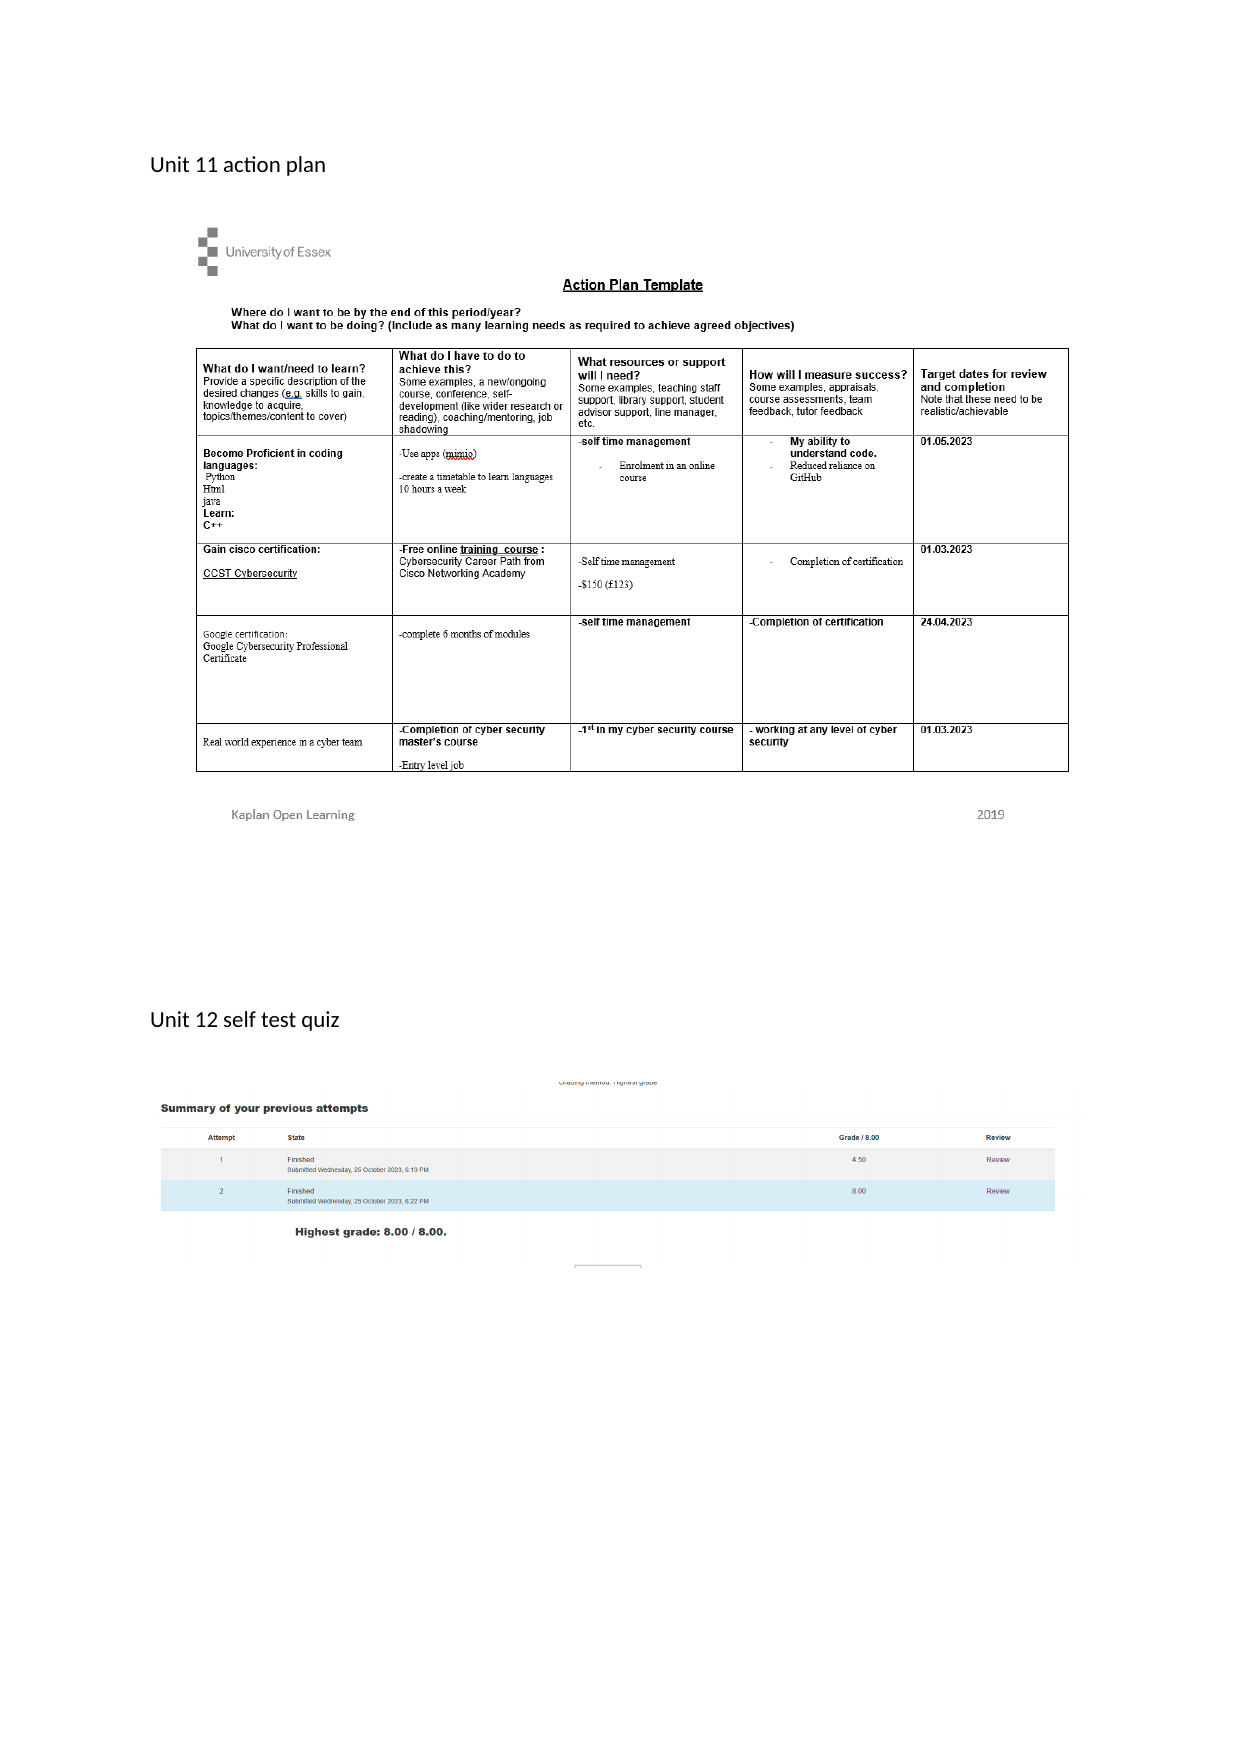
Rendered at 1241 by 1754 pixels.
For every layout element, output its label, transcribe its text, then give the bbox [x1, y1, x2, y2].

text Unit 11 action plan [150, 150, 1090, 178]
picture [150, 196, 1091, 846]
text Unit 12 self test quiz [150, 1005, 1090, 1033]
picture [150, 1082, 1091, 1268]
